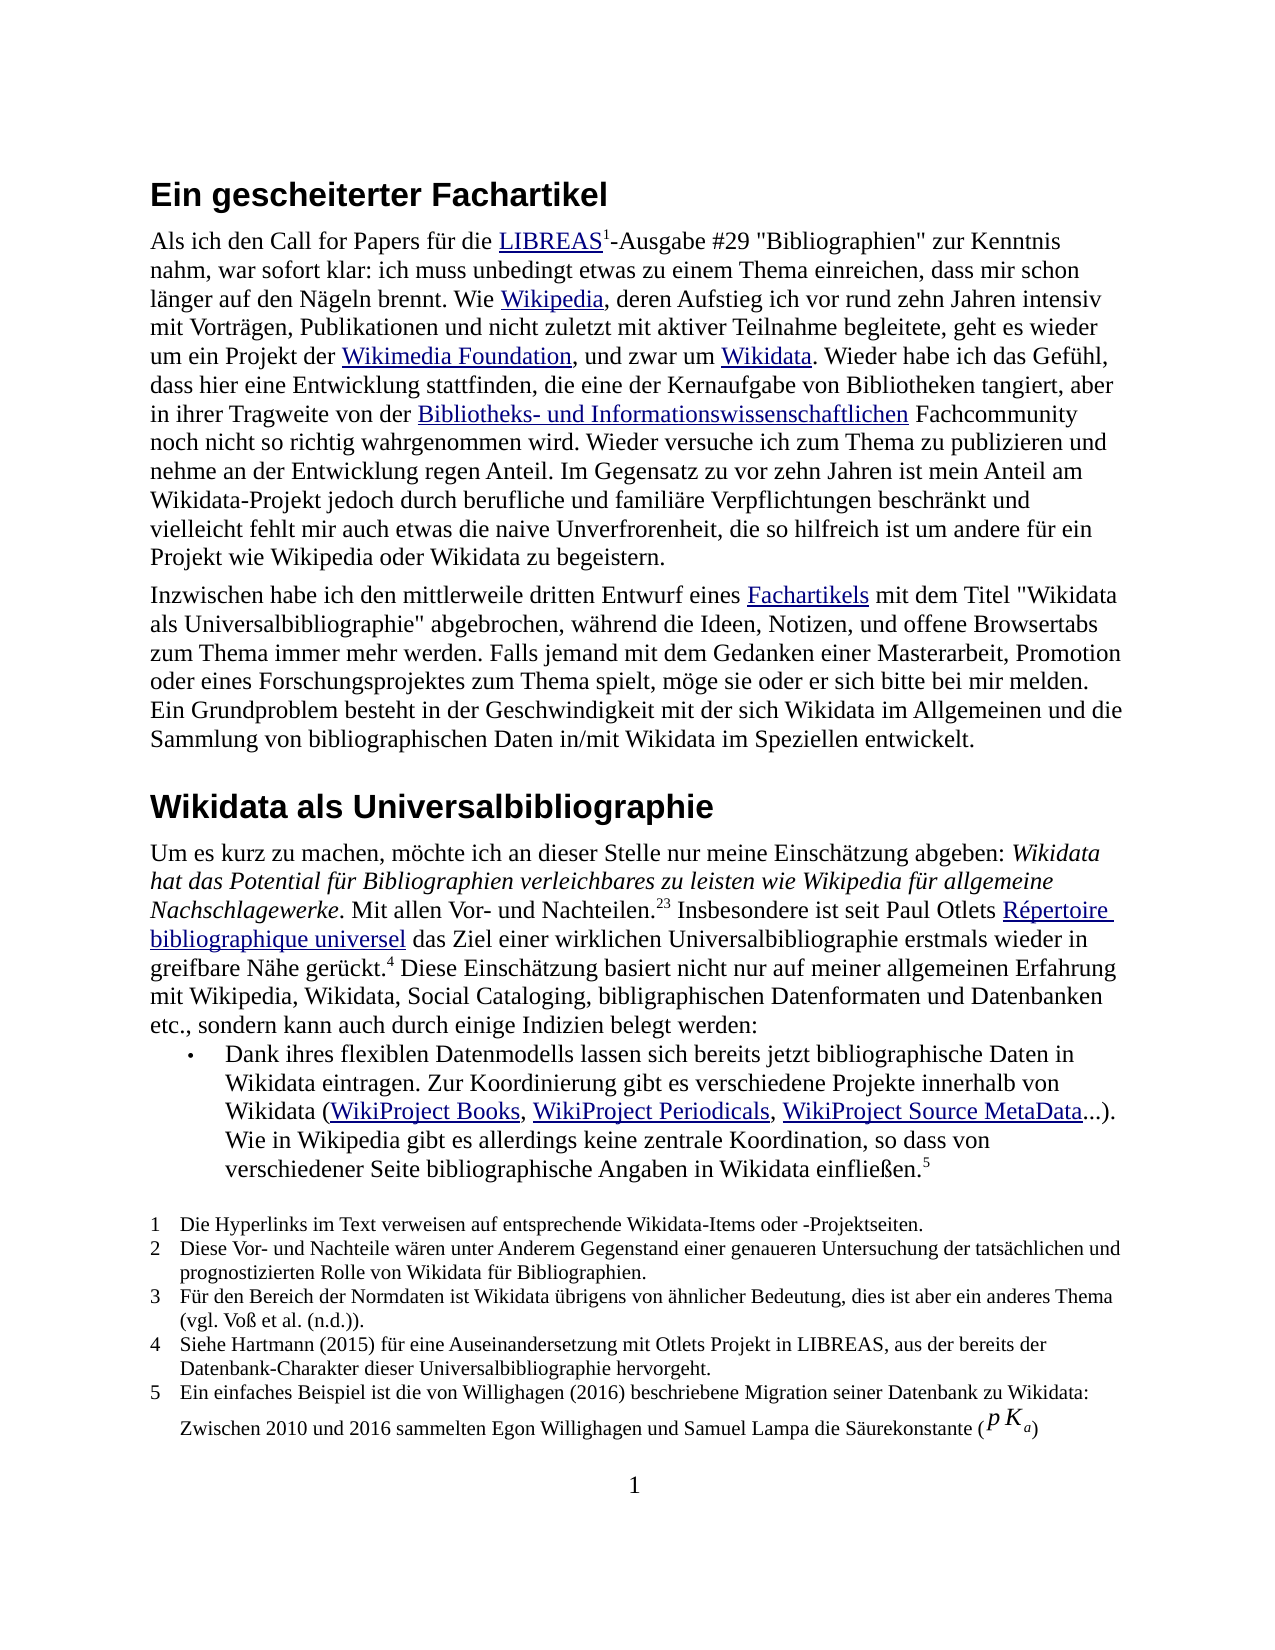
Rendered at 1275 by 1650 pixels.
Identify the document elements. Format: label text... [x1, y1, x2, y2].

text Die Hyperlinks im Text verweisen auf entsprechende Wikidata-Items oder -Projektseiten. [150, 1212, 1125, 1236]
text Für den Bereich der Normdaten ist Wikidata übrigens von ähnlicher Bedeutung, dies ist aber ein anderes Thema (vgl. Voß et al. (n.d.)). [150, 1284, 1125, 1332]
list Dank ihres flexiblen Datenmodells lassen sich bereits jetzt bibliographische Daten in Wikidata eintragen. Zur Koordinierung gibt es verschiedene Projekte innerhalb von Wikidata (WikiProject Books, WikiProject Periodicals, WikiProject Source MetaData...). Wie in Wikipedia gibt es allerdings keine zentrale Koordination, so dass von verschiedener Seite bibliographische Angaben in Wikidata einfließen. [187, 1039, 1125, 1183]
text Um es kurz zu machen, möchte ich an dieser Stelle nur meine Einschätzung abgeben: Wikidata hat das Potential für Bibliographien verleichbares zu leisten wie Wikipedia für allgemeine Nachschlagewerke. Mit allen Vor- und Nachteilen. Insbesondere ist seit Paul Otlets Répertoire bibliographique universel das Ziel einer wirklichen Universalbibliographie erstmals wieder in greifbare Nähe gerückt. Diese Einschätzung basiert nicht nur auf meiner allgemeinen Erfahrung mit Wikipedia, Wikidata, Social Cataloging, bibligraphischen Datenformaten und Datenbanken etc., sondern kann auch durch einige Indizien belegt werden: [150, 838, 1125, 1039]
text Als ich den Call for Papers für die LIBREAS-Ausgabe #29 "Bibliographien" zur Kenntnis nahm, war sofort klar: ich muss unbedingt etwas zu einem Thema einreichen, dass mir schon länger auf den Nägeln brennt. Wie Wikipedia, deren Aufstieg ich vor rund zehn Jahren intensiv mit Vorträgen, Publikationen und nicht zuletzt mit aktiver Teilnahme begleitete, geht es wieder um ein Projekt der Wikimedia Foundation, und zwar um Wikidata. Wieder habe ich das Gefühl, dass hier eine Entwicklung stattfinden, die eine der Kernaufgabe von Bibliotheken tangiert, aber in ihrer Tragweite von der Bibliotheks- und Informationswissenschaftlichen Fachcommunity noch nicht so richtig wahrgenommen wird. Wieder versuche ich zum Thema zu publizieren und nehme an der Entwicklung regen Anteil. Im Gegensatz zu vor zehn Jahren ist mein Anteil am Wikidata-Projekt jedoch durch berufliche und familiäre Verpflichtungen beschränkt und vielleicht fehlt mir auch etwas die naive Unverfrorenheit, die so hilfreich ist um andere für ein Projekt wie Wikipedia oder Wikidata zu begeistern. [150, 226, 1125, 571]
list Ein einfaches Beispiel ist die von Willighagen (2016) beschriebene Migration seiner Datenbank zu Wikidata: Zwischen 2010 und 2016 sammelten Egon Willighagen und Samuel Lampa die Säurekonstante () verschiedener chemischer Substanzen in einer Datenbank. Jeder Eintrag besteht aus dem International Chemical Identifier (InChI), einem Messwert und einer Fachpublikation in welcher der Messwert publiziert wurde. In Wikidata würden im Rahem des Umzugs der Datenbank nach Wikidata für alle Fachpublikationen einzelne Wikidata-Einträge angelegt. [150, 1380, 1125, 1440]
text Inzwischen habe ich den mittlerweile dritten Entwurf eines Fachartikels mit dem Titel "Wikidata als Universalbibliographie" abgebrochen, während die Ideen, Notizen, und offene Browsertabs zum Thema immer mehr werden. Falls jemand mit dem Gedanken einer Masterarbeit, Promotion oder eines Forschungsprojektes zum Thema spielt, möge sie oder er sich bitte bei mir melden. Ein Grundproblem besteht in der Geschwindigkeit mit der sich Wikidata im Allgemeinen und die Sammlung von bibliographischen Daten in/mit Wikidata im Speziellen entwickelt. [150, 580, 1125, 753]
subtitle Ein gescheiterter Fachartikel [150, 175, 1125, 214]
text Siehe Hartmann (2015) für eine Auseinandersetzung mit Otlets Projekt in LIBREAS, aus der bereits der Datenbank-Charakter dieser Universalbibliographie hervorgeht. [150, 1332, 1125, 1380]
subtitle Wikidata als Universalbibliographie [150, 787, 1125, 825]
text Diese Vor- und Nachteile wären unter Anderem Gegenstand einer genaueren Untersuchung der tatsächlichen und prognostizierten Rolle von Wikidata für Bibliographien. [150, 1236, 1125, 1284]
